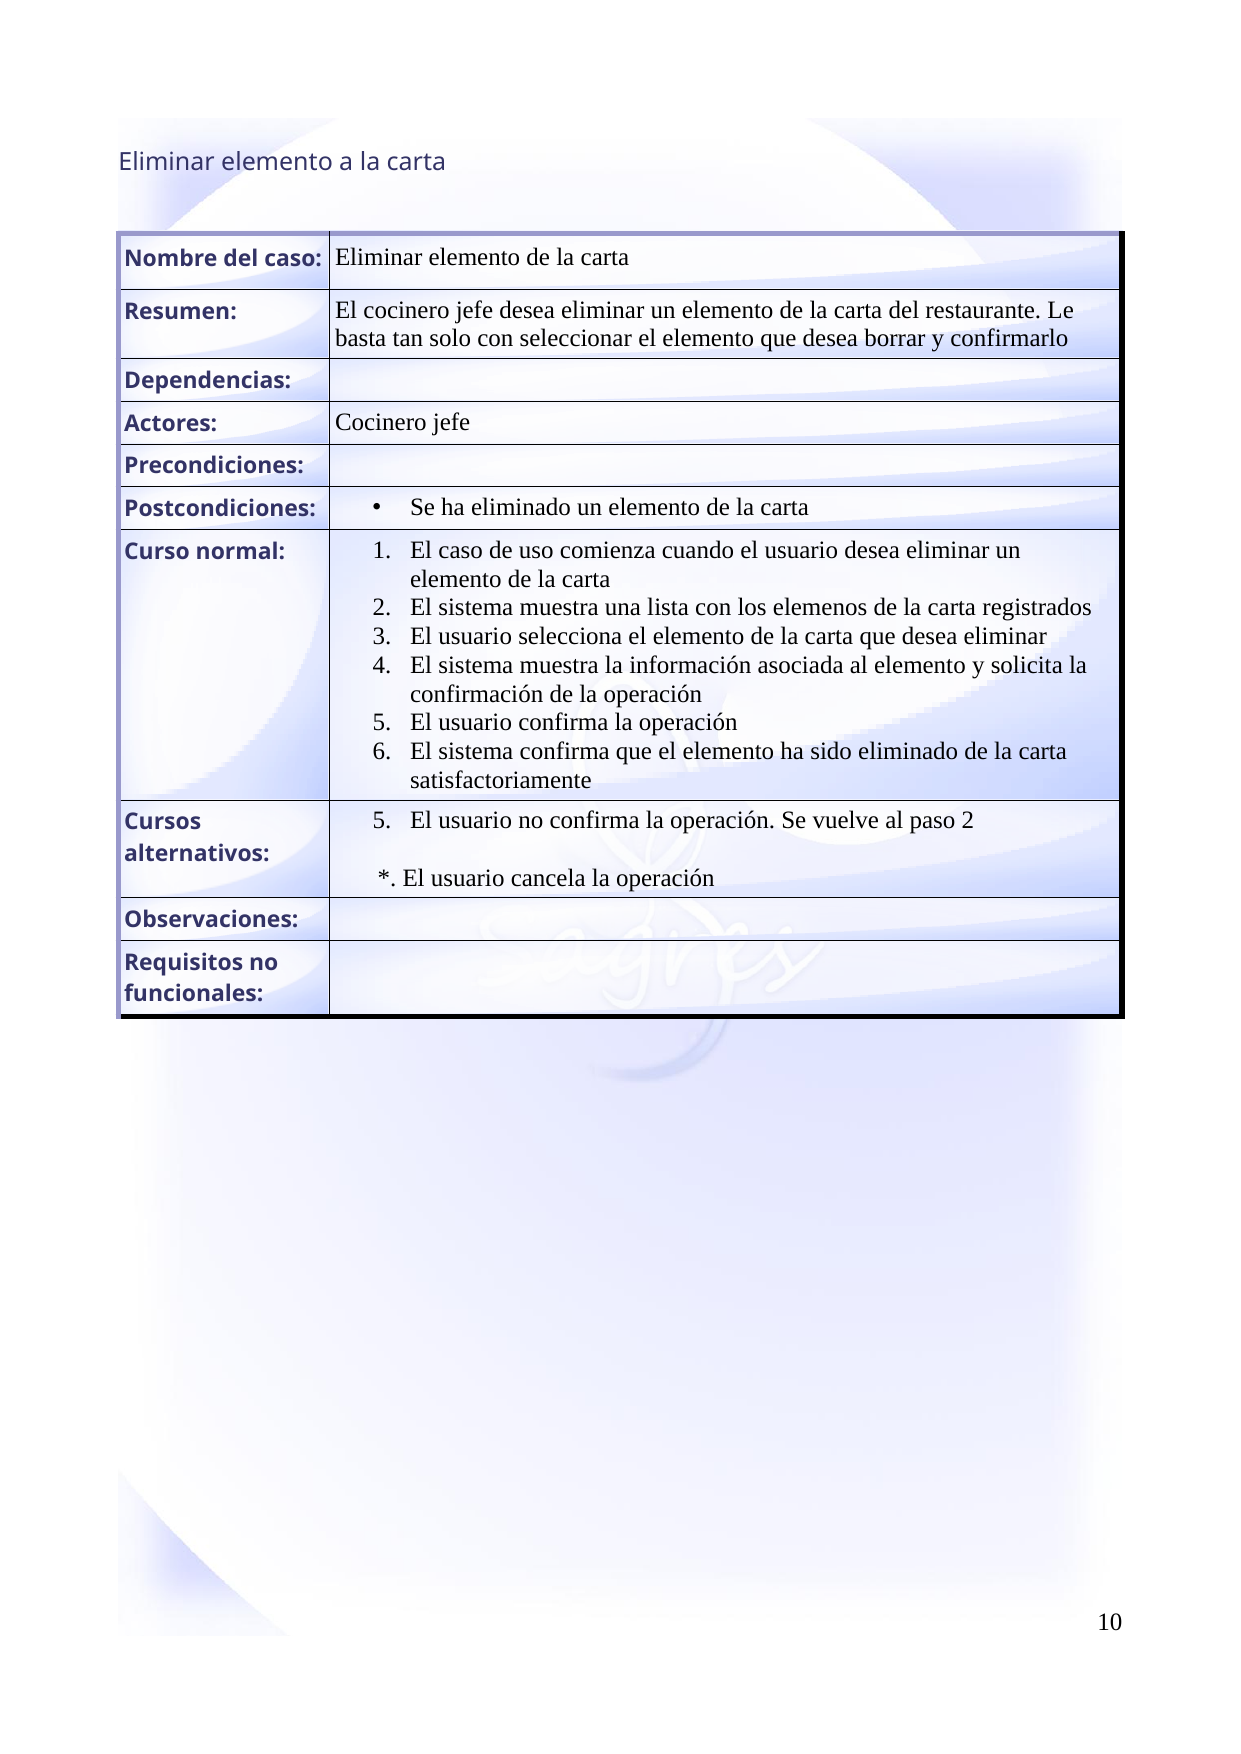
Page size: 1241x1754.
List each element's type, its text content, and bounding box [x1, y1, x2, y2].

table_cell [330, 359, 1119, 401]
table_cell El caso de uso comienza cuando el usuario desea eliminar un elemento de la carta El sistema muestra una lista con los elemenos de la carta registrados El usuario selecciona el elemento de la carta que desea eliminar El sistema muestra la información asociada al elemento y solicita la confirmación de la operación El usuario confirma la operación El sistema confirma que el elemento ha sido eliminado de la carta satisfactoriamente [330, 530, 1119, 799]
picture [118, 177, 1122, 231]
table_cell Cocinero jefe [330, 402, 1119, 443]
picture [118, 1019, 1122, 1636]
table_cell [330, 898, 1119, 940]
table_header Nombre del caso: [121, 236, 329, 289]
table_cell Se ha eliminado un elemento de la carta [330, 487, 1119, 529]
table_cell Precondiciones: [121, 445, 329, 486]
table_cell Postcondiciones: [121, 487, 329, 529]
table_cell Actores: [121, 402, 329, 443]
table_cell Curso normal: [121, 530, 329, 799]
table_cell Resumen: [121, 290, 329, 358]
subtitle Eliminar elemento a la carta [118, 143, 1122, 177]
table_cell Requisitos no funcionales: [121, 941, 329, 1014]
table_cell Dependencias: [121, 359, 329, 401]
table_cell El usuario no confirma la operación. Se vuelve al paso 2 *. El usuario cancela la operación [330, 801, 1119, 897]
table_cell El cocinero jefe desea eliminar un elemento de la carta del restaurante. Le basta tan solo con seleccionar el elemento que desea borrar y confirmarlo [330, 290, 1119, 358]
table_header Eliminar elemento de la carta [330, 236, 1119, 289]
picture [118, 118, 1122, 143]
table_cell Observaciones: [121, 898, 329, 940]
table_cell Cursos alternativos: [121, 801, 329, 897]
table_cell [330, 445, 1119, 486]
table_cell [330, 941, 1119, 1014]
